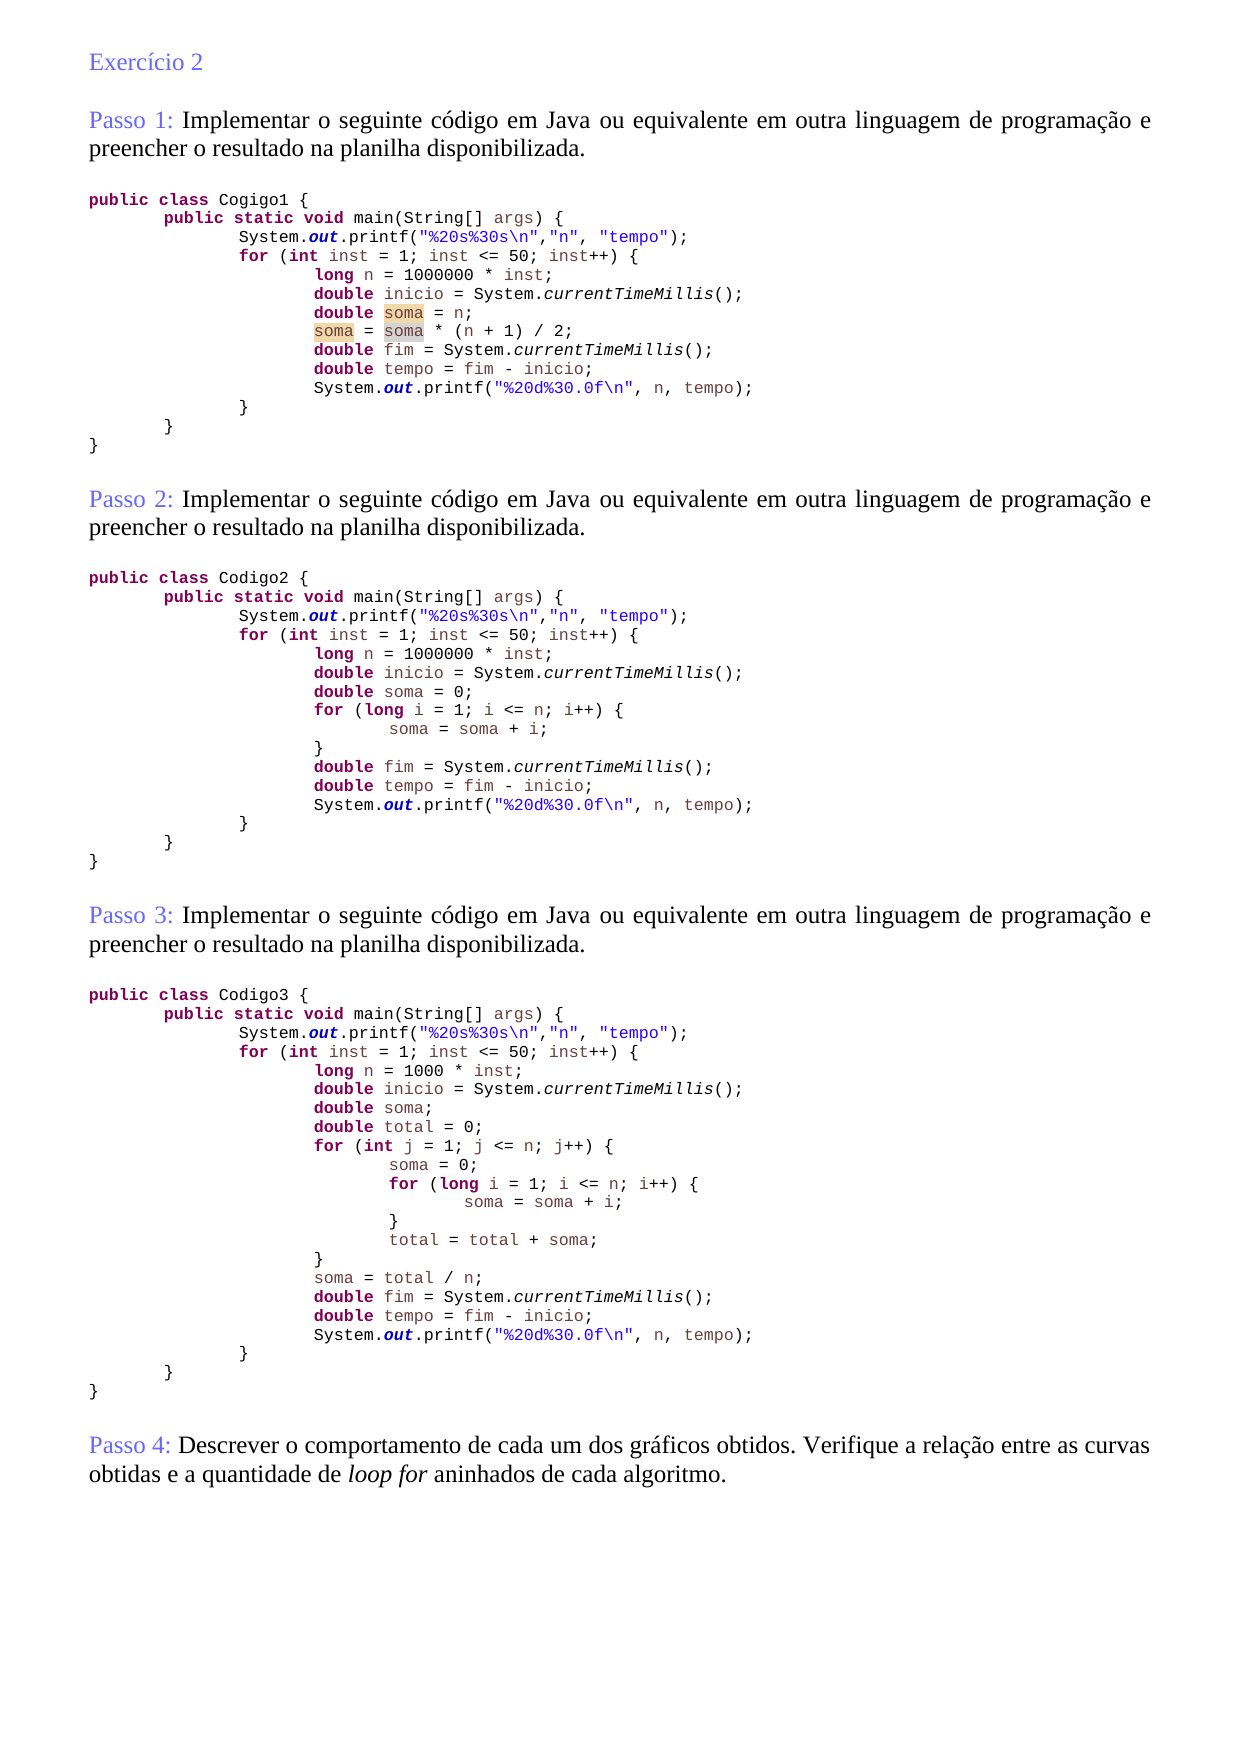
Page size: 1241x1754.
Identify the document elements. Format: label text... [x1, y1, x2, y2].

text System.out.printf("%20s%30s\n","n", "tempo"); [89, 229, 1152, 248]
text } [89, 1251, 1152, 1269]
text } [89, 398, 1152, 417]
text soma = soma + i; [89, 721, 1152, 740]
text System.out.printf("%20s%30s\n","n", "tempo"); [89, 608, 1152, 627]
text long n = 1000000 * inst; [89, 266, 1152, 285]
text public static void main(String[] args) { [89, 589, 1152, 608]
text double tempo = fim - inicio; [89, 777, 1152, 796]
text } [89, 1364, 1152, 1383]
text Passo 2: Implementar o seguinte código em Java ou equivalente em outra linguagem de programação e preencher o resultado na planilha disponibilizada. [89, 484, 1152, 541]
text soma = 0; [89, 1156, 1152, 1175]
text public static void main(String[] args) { [89, 1006, 1152, 1024]
text } [89, 815, 1152, 834]
text Passo 4: Descrever o comportamento de cada um dos gráficos obtidos. Verifique a relação entre as curvas obtidas e a quantidade de loop for aninhados de cada algoritmo. [89, 1430, 1152, 1488]
text soma = soma + i; [89, 1194, 1152, 1213]
text soma = soma * (n + 1) / 2; [89, 323, 1152, 342]
text for (int j = 1; j <= n; j++) { [89, 1137, 1152, 1156]
text double fim = System.currentTimeMillis(); [89, 1288, 1152, 1307]
text double soma; [89, 1100, 1152, 1119]
text for (int inst = 1; inst <= 50; inst++) { [89, 627, 1152, 645]
text } [89, 417, 1152, 436]
text System.out.printf("%20d%30.0f\n", n, tempo); [89, 796, 1152, 815]
text double inicio = System.currentTimeMillis(); [89, 1081, 1152, 1100]
text } [89, 1213, 1152, 1232]
text double tempo = fim - inicio; [89, 1307, 1152, 1326]
text double tempo = fim - inicio; [89, 361, 1152, 379]
text } [89, 1345, 1152, 1364]
text } [89, 1383, 1152, 1401]
text long n = 1000 * inst; [89, 1062, 1152, 1081]
text System.out.printf("%20s%30s\n","n", "tempo"); [89, 1024, 1152, 1043]
text for (int inst = 1; inst <= 50; inst++) { [89, 248, 1152, 266]
text } [89, 853, 1152, 872]
text double fim = System.currentTimeMillis(); [89, 342, 1152, 361]
text double fim = System.currentTimeMillis(); [89, 758, 1152, 777]
text for (int inst = 1; inst <= 50; inst++) { [89, 1043, 1152, 1062]
text Passo 1: Implementar o seguinte código em Java ou equivalente em outra linguagem de programação e preencher o resultado na planilha disponibilizada. [89, 105, 1152, 162]
text } [89, 436, 1152, 455]
text for (long i = 1; i <= n; i++) { [89, 702, 1152, 721]
text double total = 0; [89, 1119, 1152, 1137]
text double inicio = System.currentTimeMillis(); [89, 285, 1152, 304]
text public class Cogigo1 { [89, 191, 1152, 210]
text for (long i = 1; i <= n; i++) { [89, 1175, 1152, 1194]
text soma = total / n; [89, 1269, 1152, 1288]
text } [89, 740, 1152, 758]
text public class Codigo2 { [89, 570, 1152, 589]
text public class Codigo3 { [89, 987, 1152, 1006]
text double inicio = System.currentTimeMillis(); [89, 664, 1152, 683]
text double soma = n; [89, 304, 1152, 323]
text double soma = 0; [89, 683, 1152, 702]
text Exercício 2 [89, 47, 1152, 76]
text total = total + soma; [89, 1232, 1152, 1251]
text long n = 1000000 * inst; [89, 645, 1152, 664]
text System.out.printf("%20d%30.0f\n", n, tempo); [89, 1326, 1152, 1345]
text public static void main(String[] args) { [89, 210, 1152, 229]
text } [89, 834, 1152, 853]
text System.out.printf("%20d%30.0f\n", n, tempo); [89, 379, 1152, 398]
text Passo 3: Implementar o seguinte código em Java ou equivalente em outra linguagem de programação e preencher o resultado na planilha disponibilizada. [89, 900, 1152, 958]
